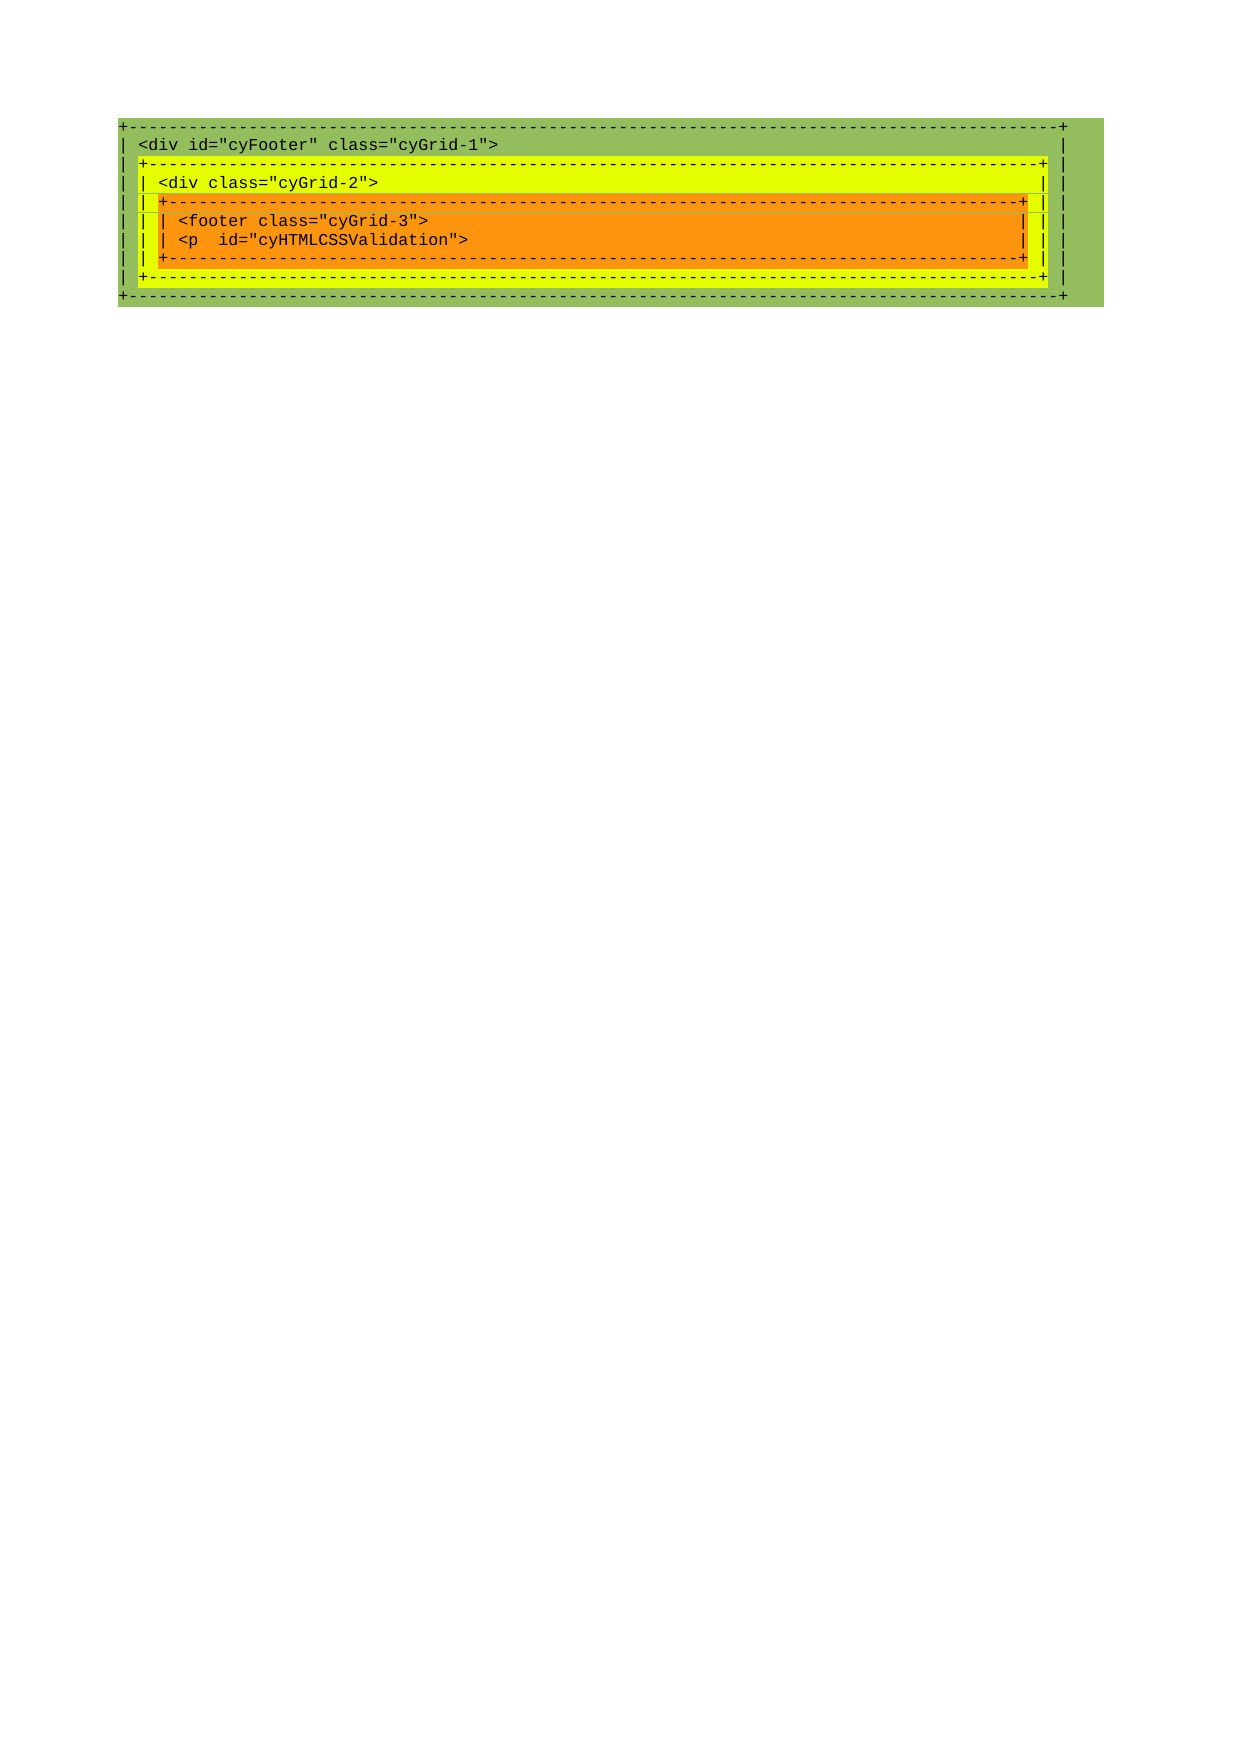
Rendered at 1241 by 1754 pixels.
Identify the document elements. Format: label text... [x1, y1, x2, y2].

text | | +-------------------------------------------------------------------------------------+ | | [118, 193, 1104, 212]
text +---------------------------------------------------------------------------------------------+ [118, 288, 1104, 307]
text | | | <footer class="cyGrid-3"> | | | [118, 212, 1104, 231]
text | | | <p id="cyHTMLCSSValidation"> | | | [118, 231, 1104, 250]
text | +-----------------------------------------------------------------------------------------+ | [118, 269, 1104, 288]
text | +-----------------------------------------------------------------------------------------+ | [118, 156, 1104, 175]
text | | <div class="cyGrid-2"> | | [118, 175, 1104, 193]
text | <div id="cyFooter" class="cyGrid-1"> | [118, 137, 1104, 156]
text | | +-------------------------------------------------------------------------------------+ | | [118, 250, 1104, 269]
text +---------------------------------------------------------------------------------------------+ [118, 118, 1104, 137]
